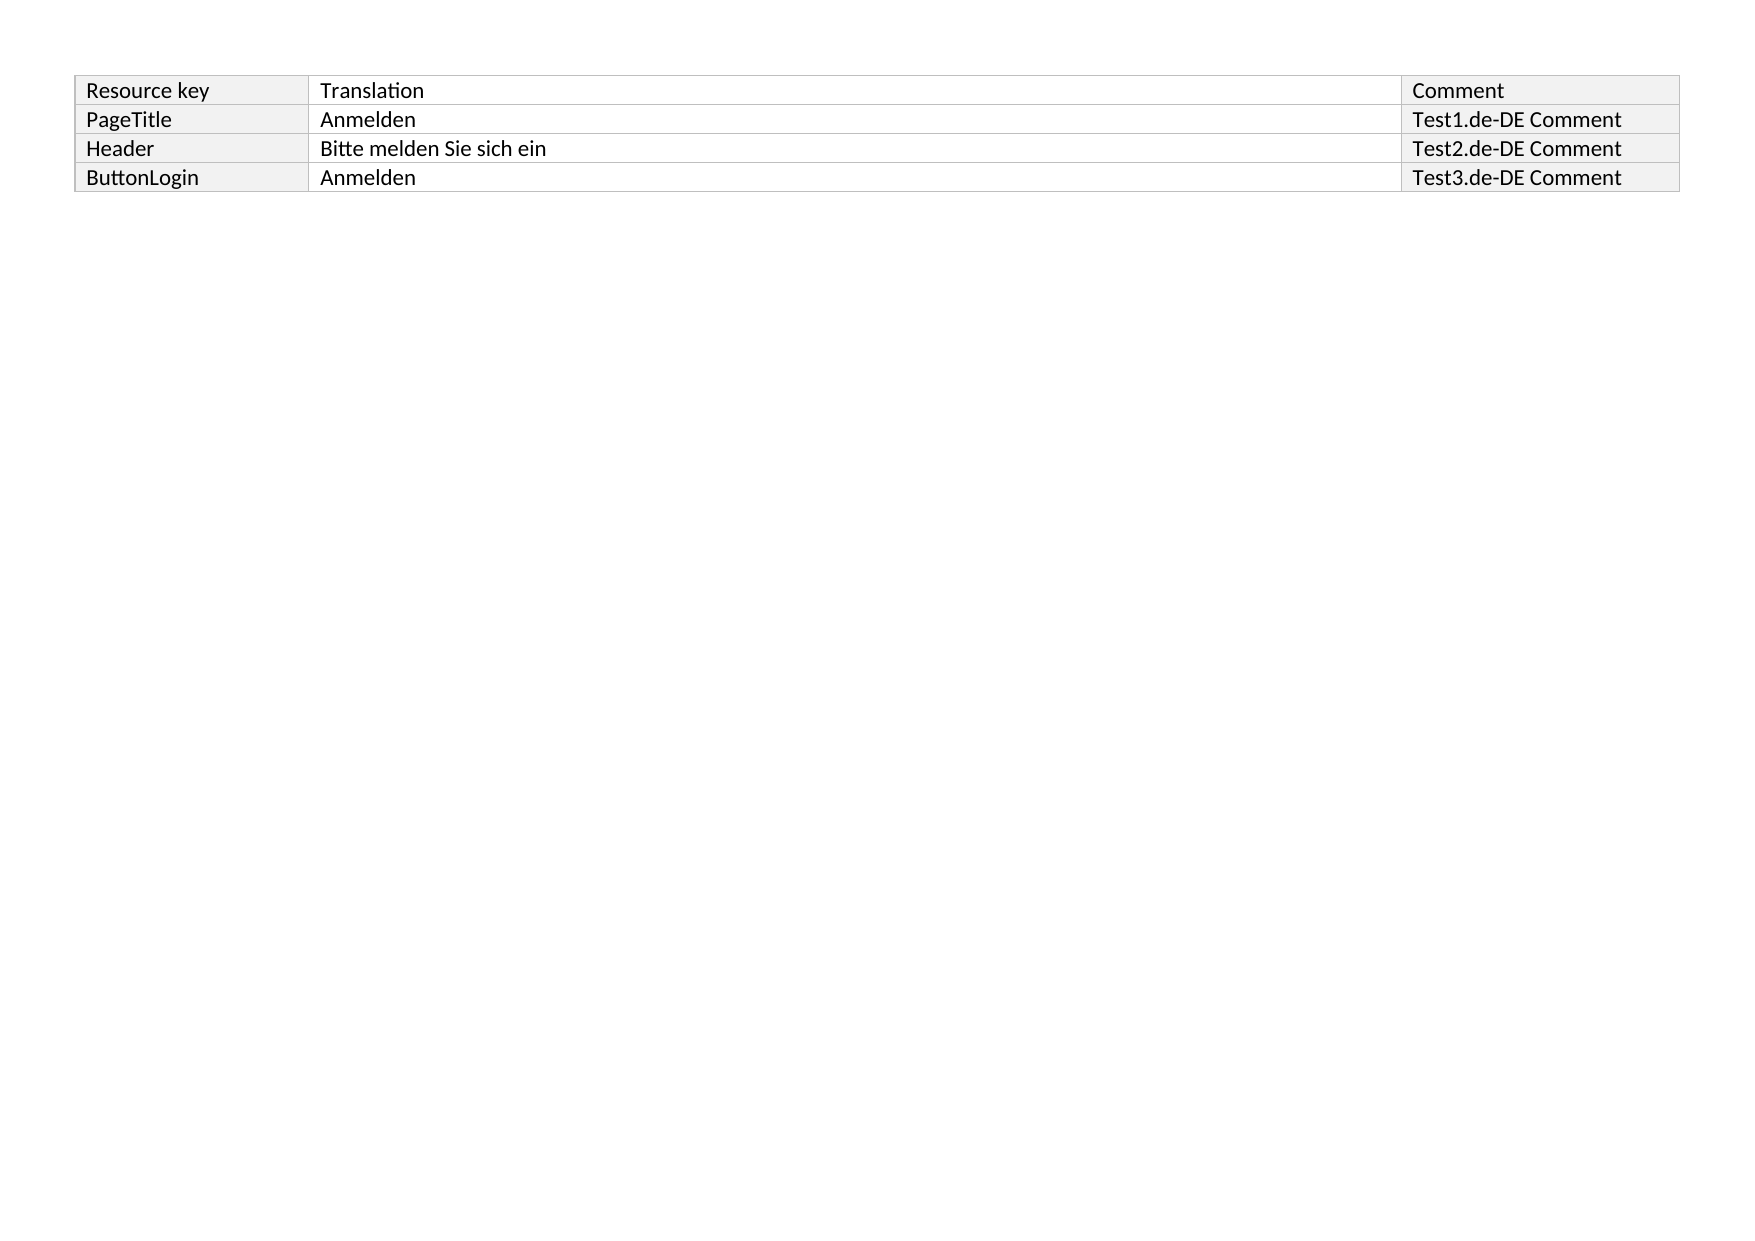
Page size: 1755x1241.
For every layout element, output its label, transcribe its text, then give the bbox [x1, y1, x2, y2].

table_cell Anmelden [309, 163, 1401, 191]
table_header Translation [309, 76, 1401, 104]
table_cell Test3.de-DE Comment [1402, 163, 1679, 191]
table_cell PageTitle [76, 105, 308, 133]
table_cell ButtonLogin [76, 163, 308, 191]
table_cell Test1.de-DE Comment [1402, 105, 1679, 133]
table_cell Anmelden [309, 105, 1401, 133]
table_cell Header [76, 134, 308, 162]
table_cell Test2.de-DE Comment [1402, 134, 1679, 162]
table_cell Bitte melden Sie sich ein [309, 134, 1401, 162]
table_header Comment [1402, 76, 1679, 104]
table_header Resource key [76, 76, 308, 104]
